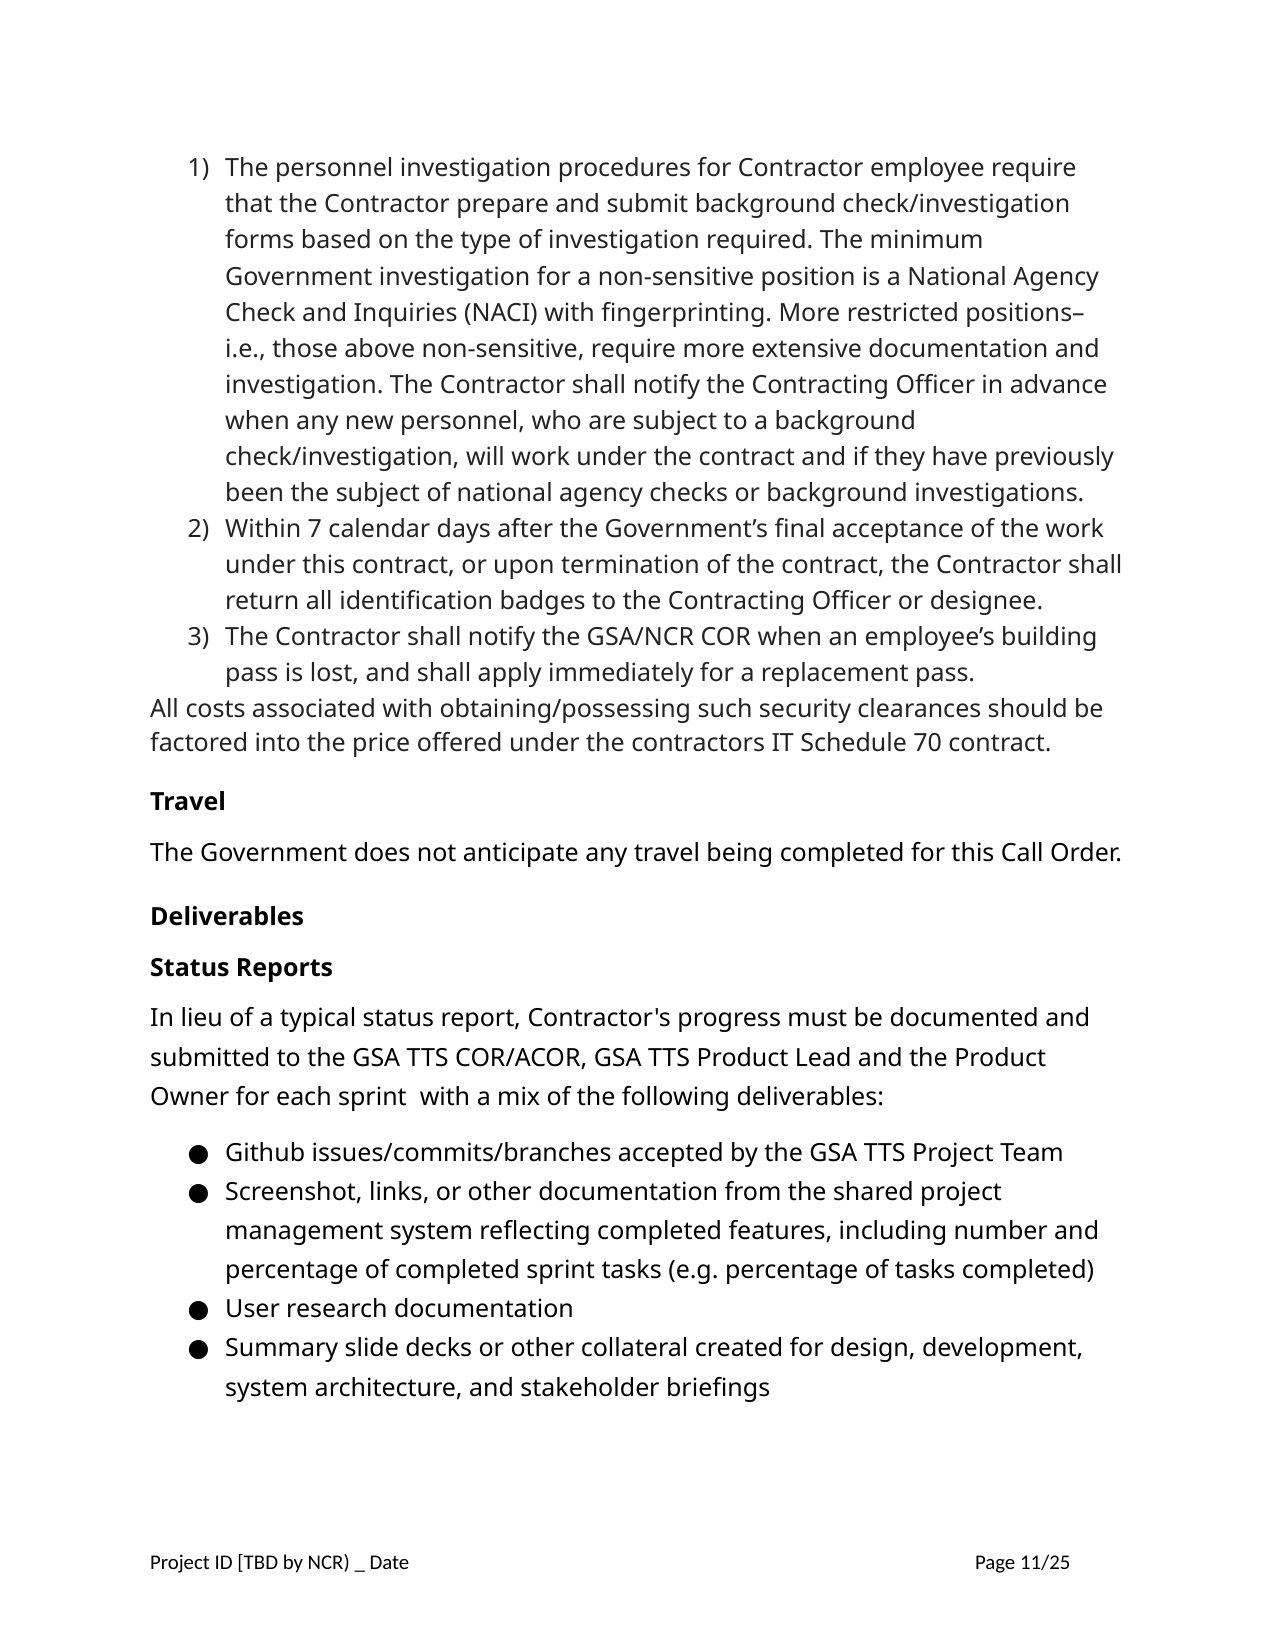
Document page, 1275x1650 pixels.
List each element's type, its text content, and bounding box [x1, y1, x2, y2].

text The Government does not anticipate any travel being completed for this Call Order. [150, 834, 1125, 868]
list Screenshot, links, or other documentation from the shared project management system reflecting completed features, including number and percentage of completed sprint tasks (e.g. percentage of tasks completed) [187, 1173, 1125, 1286]
list The Contractor shall notify the GSA/NCR COR when an employee’s building pass is lost, and shall apply immediately for a replacement pass. [187, 618, 1125, 689]
list User research documentation [187, 1291, 1125, 1325]
list The personnel investigation procedures for Contractor employee require that the Contractor prepare and submit background check/investigation forms based on the type of investigation required. The minimum Government investigation for a non-sensitive position is a National Agency Check and Inquiries (NACI) with fingerprinting. More restricted positions–i.e., those above non-sensitive, require more extensive documentation and investigation. The Contractor shall notify the Contracting Officer in advance when any new personnel, who are subject to a background check/investigation, will work under the contract and if they have previously been the subject of national agency checks or background investigations. [187, 150, 1125, 508]
text In lieu of a typical status report, Contractor's progress must be documented and submitted to the GSA TTS COR/ACOR, GSA TTS Product Lead and the Product Owner for each sprint with a mix of the following deliverables: [150, 1000, 1125, 1112]
list Github issues/commits/branches accepted by the GSA TTS Project Team [187, 1134, 1125, 1168]
list Within 7 calendar days after the Government’s final acceptance of the work under this contract, or upon termination of the contract, the Contractor shall return all identification badges to the Contracting Officer or designee. [187, 510, 1125, 617]
subtitle Status Reports [150, 949, 1125, 983]
subtitle Deliverables [150, 899, 1125, 933]
text All costs associated with obtaining/possessing such security clearances should be factored into the price offered under the contractors IT Schedule 70 contract. [150, 691, 1125, 759]
list Summary slide decks or other collateral created for design, development, system architecture, and stakeholder briefings [187, 1330, 1125, 1403]
subtitle Travel [150, 784, 1125, 818]
